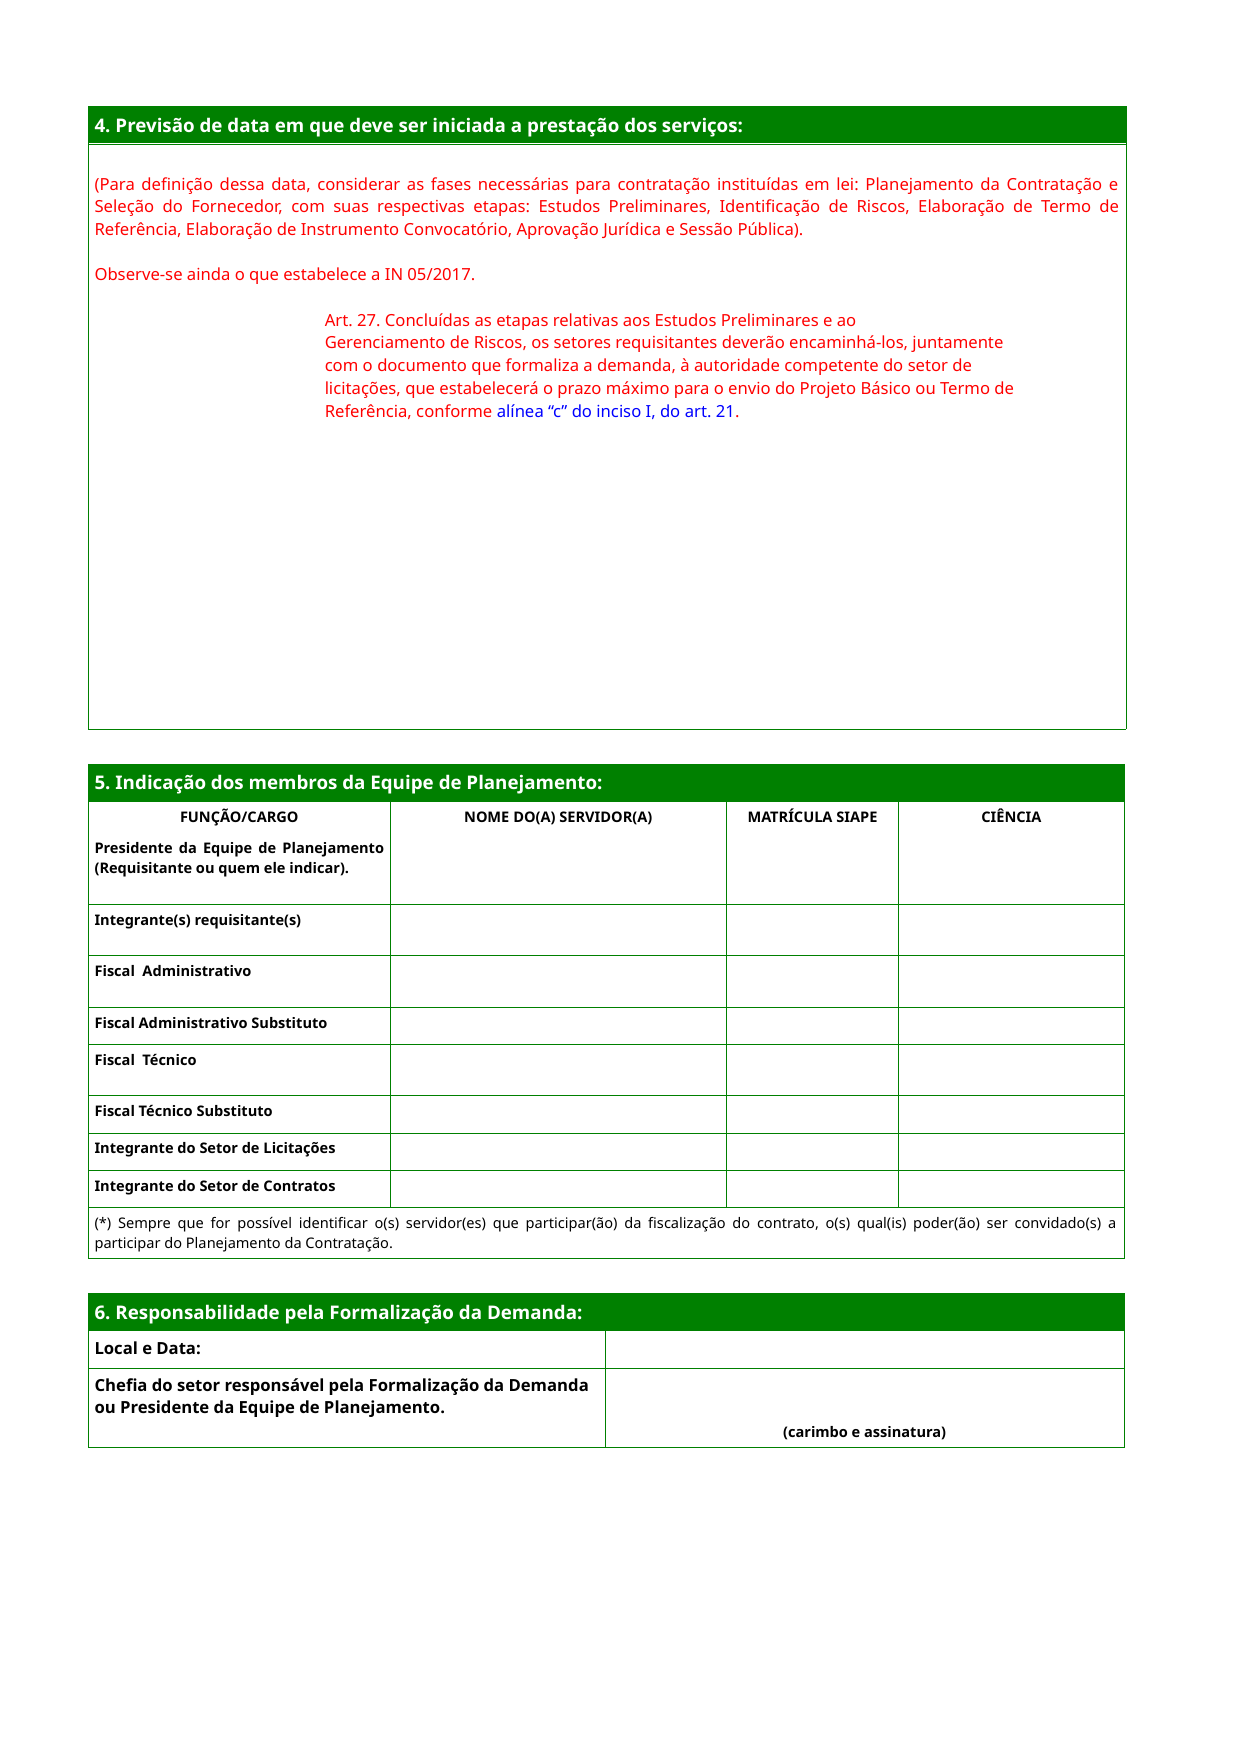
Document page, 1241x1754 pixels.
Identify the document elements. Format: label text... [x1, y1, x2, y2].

table_cell Local e Data: [89, 1331, 605, 1367]
table_cell Integrante(s) requisitante(s) [89, 905, 390, 955]
table_cell Integrante do Setor de Licitações [89, 1134, 390, 1169]
table_cell [727, 1134, 898, 1169]
table_cell [899, 1134, 1124, 1169]
table_cell [391, 905, 726, 955]
table_cell [727, 1171, 898, 1207]
table_cell [727, 1096, 898, 1132]
table_header 6. Responsabilidade pela Formalização da Demanda: [89, 1294, 1124, 1330]
table_cell [899, 833, 1124, 904]
table_cell [727, 833, 898, 904]
table_cell [391, 1096, 726, 1132]
table_cell [899, 1096, 1124, 1132]
table_header 5. Indicação dos membros da Equipe de Planejamento: [89, 765, 1124, 801]
table_cell [727, 956, 898, 1007]
table_cell [391, 1134, 726, 1169]
table_cell Fiscal Administrativo [89, 956, 390, 1007]
table_cell Fiscal Técnico Substituto [89, 1096, 390, 1132]
table_cell Fiscal Técnico [89, 1045, 390, 1095]
table_cell [899, 1171, 1124, 1207]
table_cell (carimbo e assinatura) [606, 1369, 1124, 1447]
table_cell [727, 905, 898, 955]
table_cell Fiscal Administrativo Substituto [89, 1008, 390, 1044]
table_cell MATRÍCULA SIAPE [727, 802, 898, 832]
table_cell [899, 1008, 1124, 1044]
table_cell (*) Sempre que for possível identificar o(s) servidor(es) que participar(ão) da fiscalização do contrato, o(s) qual(is) poder(ão) ser convidado(s) a participar do Planejamento da Contratação. [89, 1208, 1124, 1258]
table_cell [606, 1331, 1124, 1367]
table_cell [391, 1171, 726, 1207]
table_cell [899, 905, 1124, 955]
table_header 4. Previsão de data em que deve ser iniciada a prestação dos serviços: [89, 107, 1126, 143]
table_cell CIÊNCIA [899, 802, 1124, 832]
table_cell Presidente da Equipe de Planejamento (Requisitante ou quem ele indicar). [89, 833, 390, 904]
table_cell FUNÇÃO/CARGO [89, 802, 390, 832]
table_cell [391, 833, 726, 904]
table_cell [727, 1045, 898, 1095]
table_cell (Para definição dessa data, considerar as fases necessárias para contratação instituídas em lei: Planejamento da Contratação e Seleção do Fornecedor, com suas respectivas etapas: Estudos Preliminares, Identificação de Riscos, Elaboração de Termo de Referência, Elaboração de Instrumento Convocatório, Aprovação Jurídica e Sessão Pública). Observe-se ainda o que estabelece a IN 05/2017. Art. 27. Concluídas as etapas relativas aos Estudos Preliminares e ao Gerenciamento de Riscos, os setores requisitantes deverão encaminhá-los, juntamente com o documento que formaliza a demanda, à autoridade competente do setor de licitações, que estabelecerá o prazo máximo para o envio do Projeto Básico ou Termo de Referência, conforme alínea “c” do inciso I, do art. 21. [89, 145, 1126, 729]
table_cell [899, 956, 1124, 1007]
table_cell [727, 1008, 898, 1044]
table_cell Chefia do setor responsável pela Formalização da Demanda ou Presidente da Equipe de Planejamento. [89, 1369, 605, 1447]
table_cell NOME DO(A) SERVIDOR(A) [391, 802, 726, 832]
table_cell [899, 1045, 1124, 1095]
table_cell Integrante do Setor de Contratos [89, 1171, 390, 1207]
table_cell [391, 1008, 726, 1044]
table_cell [391, 1045, 726, 1095]
table_cell [391, 956, 726, 1007]
